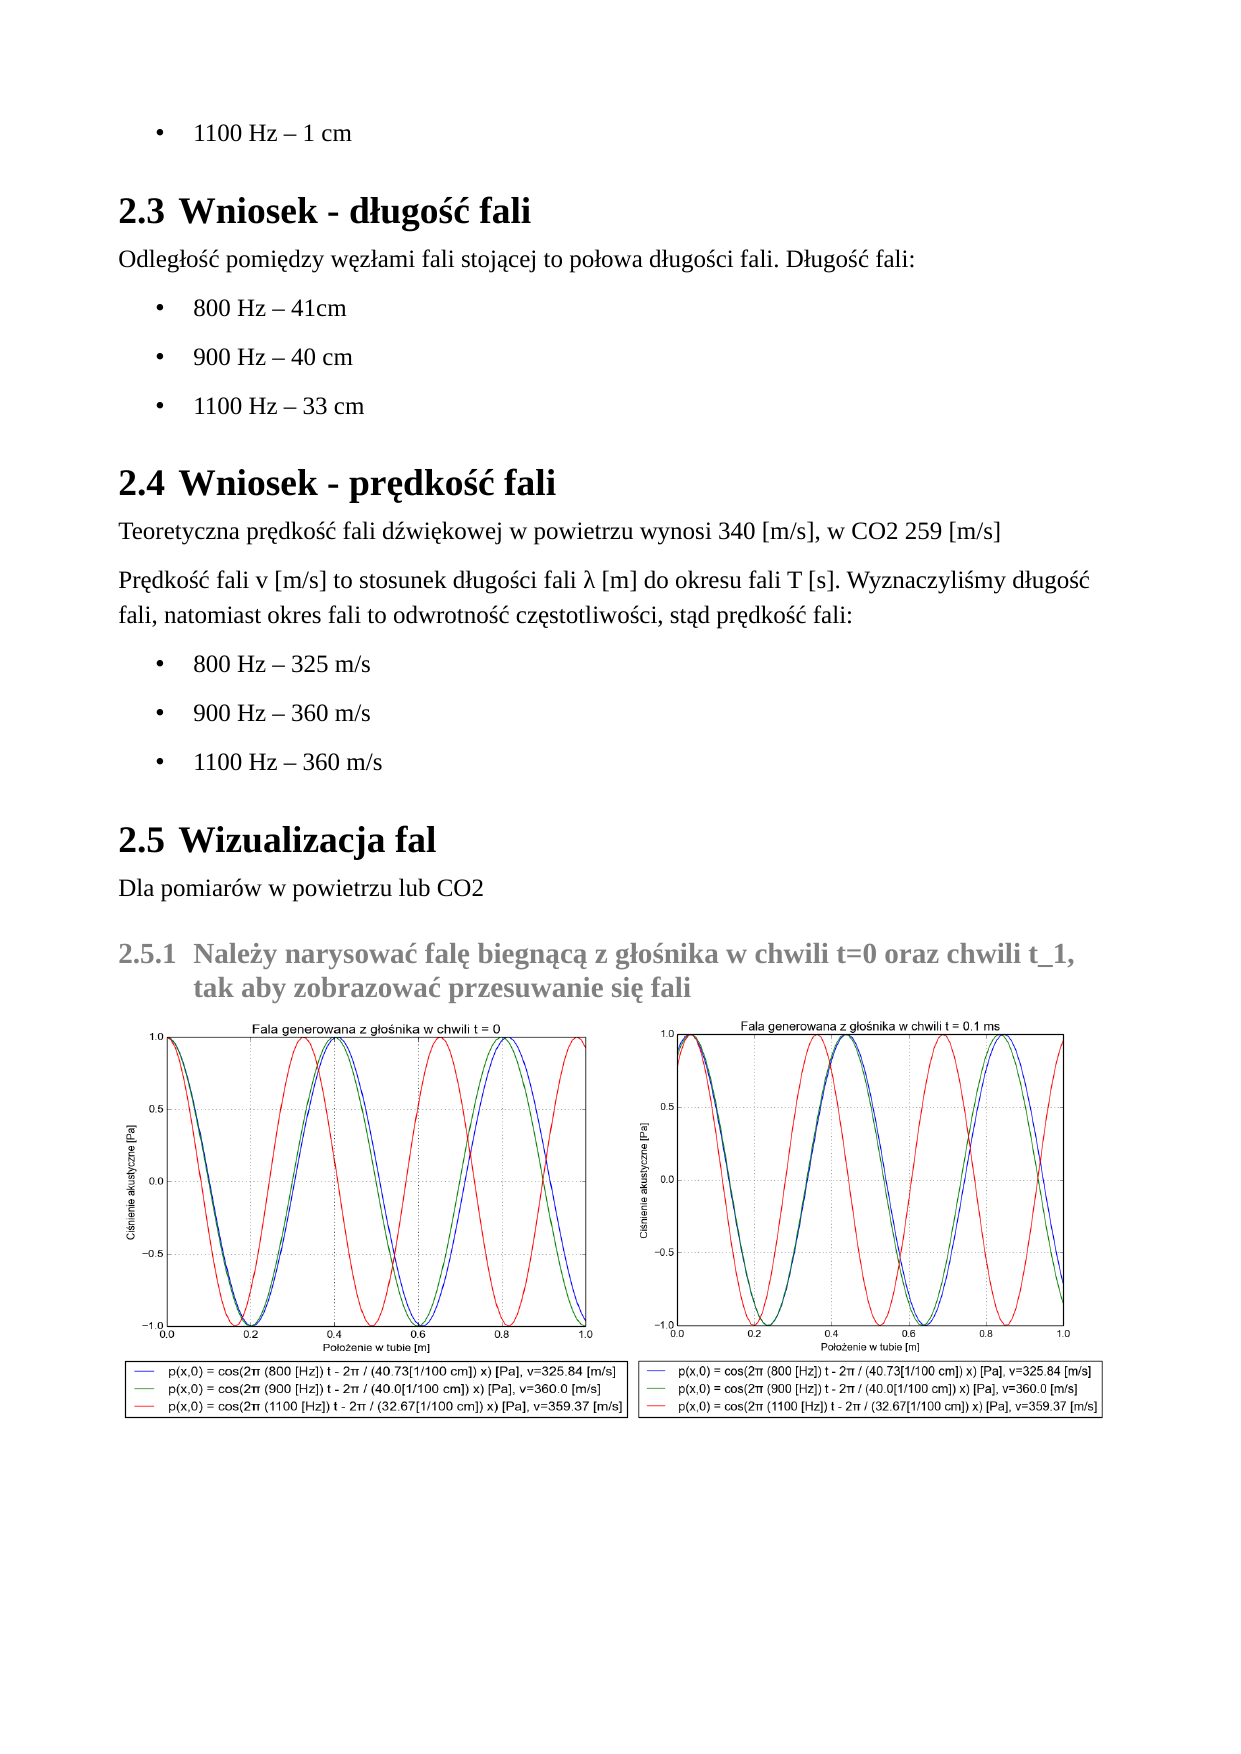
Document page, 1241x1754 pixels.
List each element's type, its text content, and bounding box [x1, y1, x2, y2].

list 1100 Hz – 33 cm [156, 391, 1122, 419]
list 800 Hz – 325 m/s [156, 649, 1122, 678]
picture [118, 1015, 1107, 1423]
text Dla pomiarów w powietrzu lub CO2 [118, 873, 1122, 901]
text Teoretyczna prędkość fali dźwiękowej w powietrzu wynosi 340 [m/s], w CO2 259 [m/s] [118, 516, 1122, 545]
text Prędkość fali v [m/s] to stosunek długości fali λ [m] do okresu fali T [s]. Wyznaczyliśmy długość fali, natomiast okres fali to odwrotność częstotliwości, stąd prędkość fali: [118, 565, 1122, 629]
subtitle Wniosek - długość fali [118, 188, 1122, 231]
list 900 Hz – 40 cm [156, 342, 1122, 371]
subtitle Wizualizacja fal [118, 817, 1122, 860]
list 900 Hz – 360 m/s [156, 698, 1122, 727]
list 800 Hz – 41cm [156, 293, 1122, 321]
text Odległość pomiędzy węzłami fali stojącej to połowa długości fali. Długość fali: [118, 244, 1122, 272]
subtitle Należy narysować falę biegnącą z głośnika w chwili t=0 oraz chwili t_1, tak aby zobrazować przesuwanie się fali [118, 936, 1122, 1003]
list 1100 Hz – 360 m/s [156, 747, 1122, 776]
subtitle Wniosek - prędkość fali [118, 461, 1122, 504]
list 1100 Hz – 1 cm [156, 118, 1122, 147]
